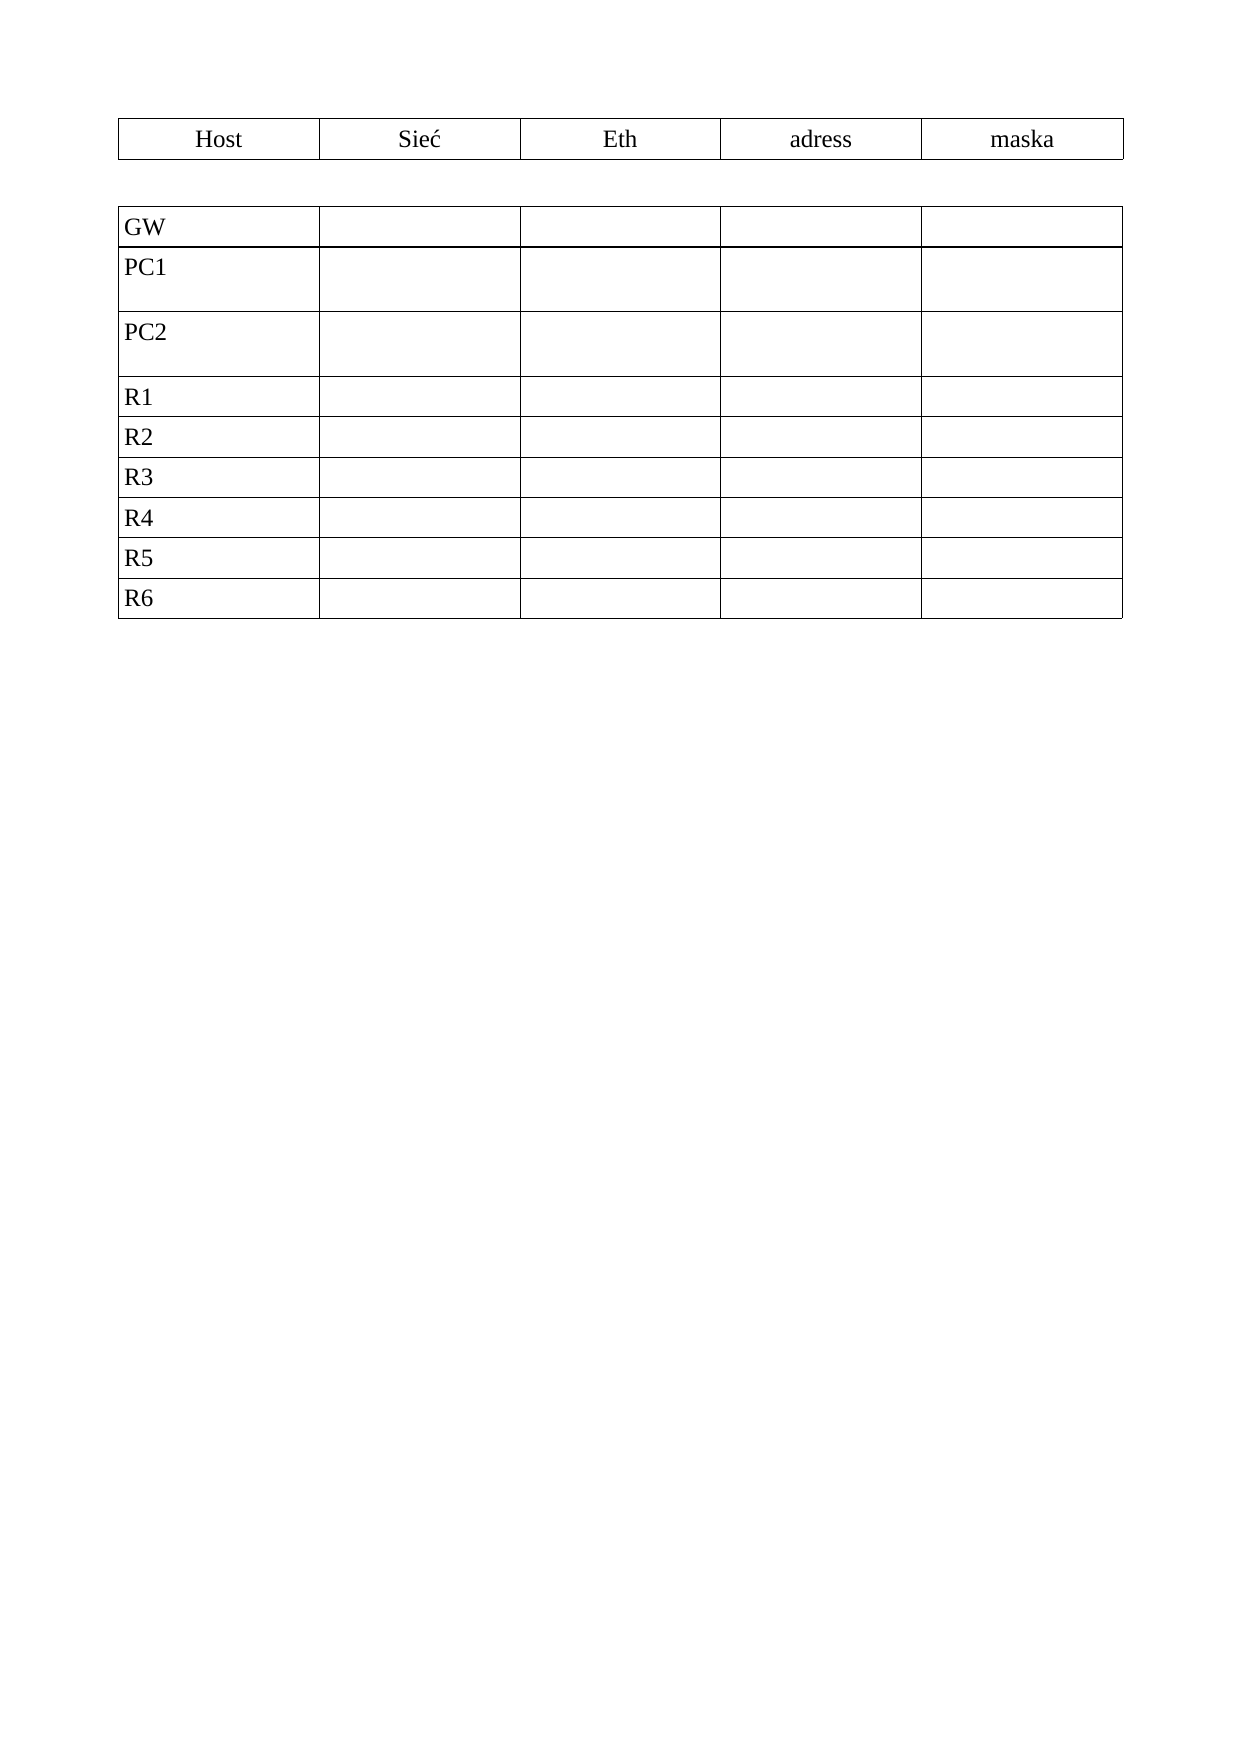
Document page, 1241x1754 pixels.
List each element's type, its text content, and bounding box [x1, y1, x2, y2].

table_header PC1 [119, 248, 319, 311]
table_header Eth [521, 119, 720, 158]
table_cell [521, 417, 720, 457]
table_cell [922, 377, 1122, 416]
table_header [521, 207, 720, 246]
table_cell [721, 417, 921, 457]
table_header [521, 248, 720, 311]
table_header adress [721, 119, 921, 158]
table_cell R1 [119, 377, 319, 416]
table_header [320, 207, 520, 246]
table_cell [320, 538, 520, 577]
table_cell PC2 [119, 312, 319, 376]
table_cell [721, 538, 921, 577]
table_cell [521, 312, 720, 376]
table_header [521, 579, 720, 618]
table_cell [521, 458, 720, 497]
table_header [721, 207, 921, 246]
table_cell [721, 498, 921, 537]
table_cell [320, 377, 520, 416]
table_cell [320, 458, 520, 497]
table_cell [320, 312, 520, 376]
table_cell [922, 417, 1122, 457]
table_cell R3 [119, 458, 319, 497]
table_cell [721, 312, 921, 376]
table_cell [320, 498, 520, 537]
table_header [721, 579, 921, 618]
table_cell [922, 312, 1122, 376]
table_cell [721, 458, 921, 497]
table_cell [922, 498, 1122, 537]
table_cell R4 [119, 498, 319, 537]
table_cell [521, 538, 720, 577]
table_header [320, 248, 520, 311]
table_cell R2 [119, 417, 319, 457]
table_header [721, 248, 921, 311]
table_cell [721, 377, 921, 416]
table_cell R5 [119, 538, 319, 577]
table_header R6 [119, 579, 319, 618]
table_cell [320, 417, 520, 457]
table_cell [922, 458, 1122, 497]
table_header [922, 248, 1122, 311]
table_header Host [119, 119, 319, 158]
table_cell [521, 498, 720, 537]
table_header [320, 579, 520, 618]
table_header GW [119, 207, 319, 246]
table_header maska [922, 119, 1123, 158]
table_header [922, 207, 1122, 246]
table_header Sieć [320, 119, 520, 158]
table_header [922, 579, 1122, 618]
table_cell [521, 377, 720, 416]
table_cell [922, 538, 1122, 577]
